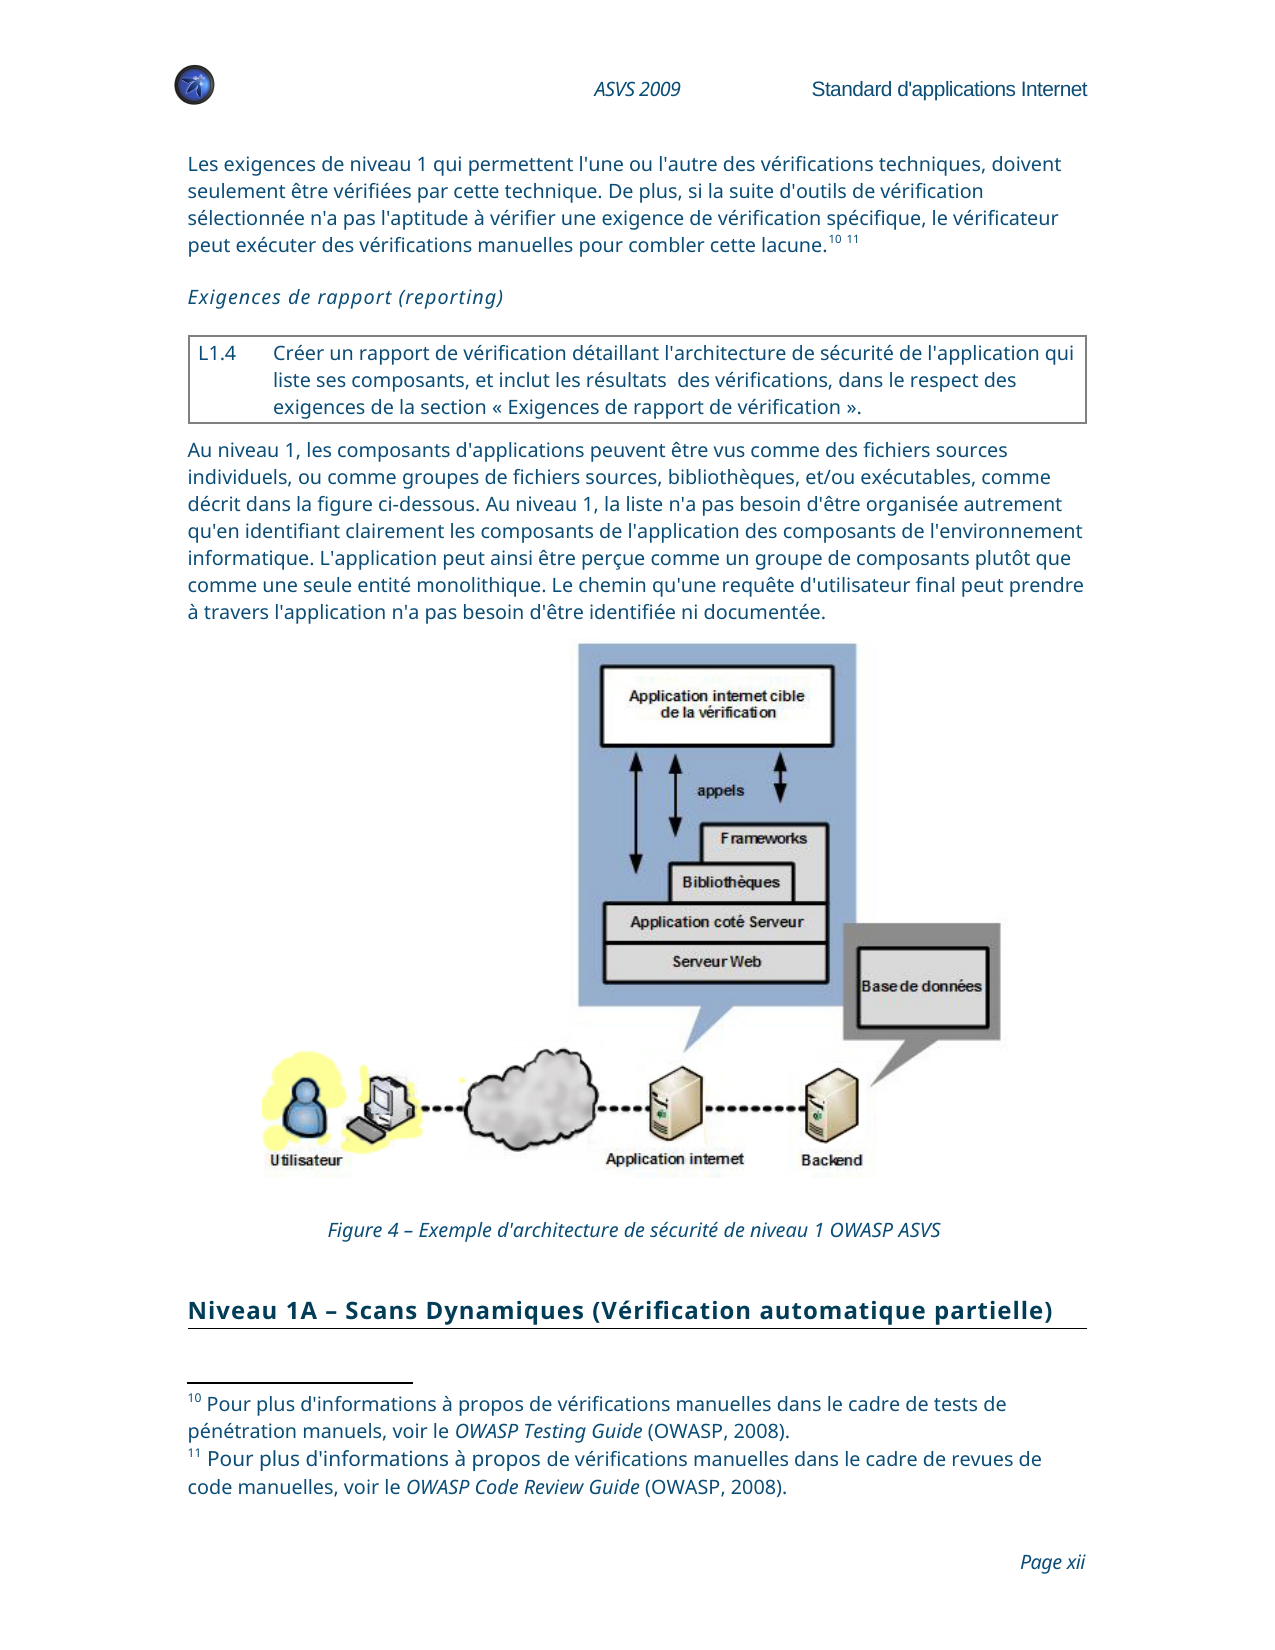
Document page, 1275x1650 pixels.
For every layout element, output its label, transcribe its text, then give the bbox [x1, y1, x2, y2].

picture [173, 64, 216, 106]
text L1.4 Créer un rapport de vérification détaillant l'architecture de sécurité de l'application qui liste ses composants, et inclut les résultats des vérifications, dans le respect des exigences de la section « Exigences de rapport de vérification ». [190, 337, 1085, 422]
text Pour plus d'informations à propos de vérifications manuelles dans le cadre de tests de pénétration manuels, voir le OWASP Testing Guide (OWASP, 2008). [187, 1389, 1087, 1444]
text Figure 4 – Exemple d'architecture de sécurité de niveau 1 OWASP ASVS [187, 1217, 1087, 1244]
text Pour plus d'informations à propos de vérifications manuelles dans le cadre de revues de code manuelles, voir le OWASP Code Review Guide (OWASP, 2008). [187, 1444, 1087, 1500]
text Au niveau 1, les composants d'applications peuvent être vus comme des fichiers sources individuels, ou comme groupes de fichiers sources, bibliothèques, et/ou exécutables, comme décrit dans la figure ci-dessous. Au niveau 1, la liste n'a pas besoin d'être organisée autrement qu'en identifiant clairement les composants de l'application des composants de l'environnement informatique. L'application peut ainsi être perçue comme un groupe de composants plutôt que comme une seule entité monolithique. Le chemin qu'une requête d'utilisateur final peut prendre à travers l'application n'a pas besoin d'être identifiée ni documentée. [187, 437, 1087, 626]
text Les exigences de niveau 1 qui permettent l'une ou l'autre des vérifications techniques, doivent seulement être vérifiées par cette technique. De plus, si la suite d'outils de vérification sélectionnée n'a pas l'aptitude à vérifier une exigence de vérification spécifique, le vérificateur peut exécuter des vérifications manuelles pour combler cette lacune. [187, 150, 1087, 258]
picture [262, 638, 1013, 1178]
subtitle Exigences de rapport (reporting) [187, 283, 1087, 310]
subtitle Niveau 1A – Scans Dynamiques (Vérification automatique partielle) [187, 1294, 1087, 1329]
